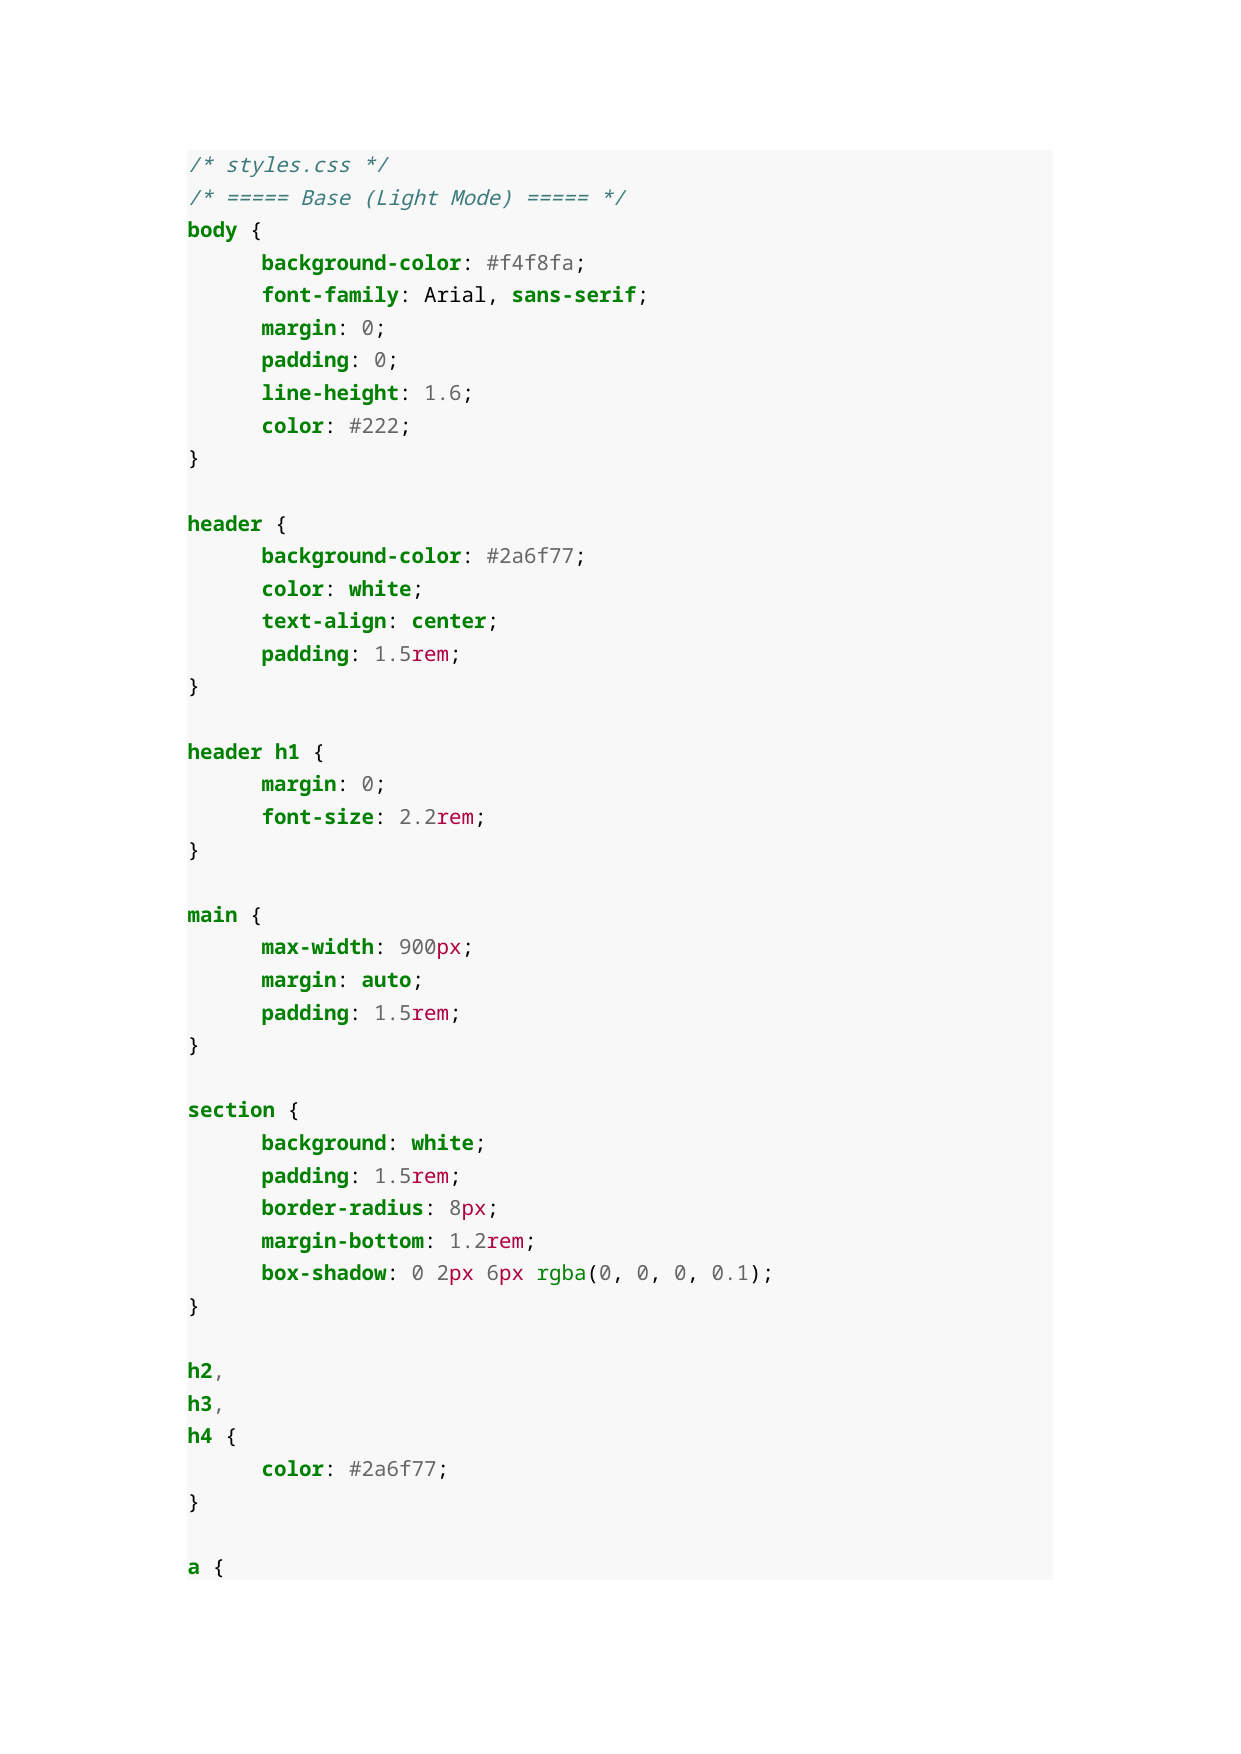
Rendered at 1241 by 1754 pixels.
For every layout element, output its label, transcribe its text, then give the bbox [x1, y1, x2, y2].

text border-radius: 8px; [187, 1193, 1053, 1222]
text } [187, 835, 1053, 863]
text } [187, 1487, 1053, 1515]
text /* styles.css */ [187, 150, 1053, 178]
text background-color: #2a6f77; [187, 541, 1053, 570]
text color: white; [187, 574, 1053, 602]
text box-shadow: 0 2px 6px rgba(0, 0, 0, 0.1); [187, 1258, 1053, 1287]
text margin-bottom: 1.2rem; [187, 1226, 1053, 1254]
text background-color: #f4f8fa; [187, 248, 1053, 276]
text main { [187, 900, 1053, 928]
text body { [187, 215, 1053, 244]
text h4 { [187, 1422, 1053, 1450]
text max-width: 900px; [187, 932, 1053, 961]
text h3, [187, 1389, 1053, 1417]
text padding: 1.5rem; [187, 639, 1053, 667]
text } [187, 672, 1053, 700]
text margin: auto; [187, 965, 1053, 993]
text a { [187, 1552, 1053, 1580]
text margin: 0; [187, 769, 1053, 798]
text padding: 1.5rem; [187, 1161, 1053, 1189]
text text-align: center; [187, 606, 1053, 635]
text } [187, 1030, 1053, 1059]
text } [187, 1291, 1053, 1319]
text font-family: Arial, sans-serif; [187, 280, 1053, 309]
text h2, [187, 1356, 1053, 1385]
text font-size: 2.2rem; [187, 802, 1053, 831]
text color: #2a6f77; [187, 1454, 1053, 1483]
text padding: 1.5rem; [187, 998, 1053, 1026]
text header h1 { [187, 737, 1053, 765]
text header { [187, 509, 1053, 537]
text background: white; [187, 1128, 1053, 1157]
text margin: 0; [187, 313, 1053, 341]
text /* ===== Base (Light Mode) ===== */ [187, 183, 1053, 211]
text line-height: 1.6; [187, 378, 1053, 407]
text section { [187, 1096, 1053, 1124]
text padding: 0; [187, 346, 1053, 374]
text color: #222; [187, 411, 1053, 439]
text } [187, 443, 1053, 472]
